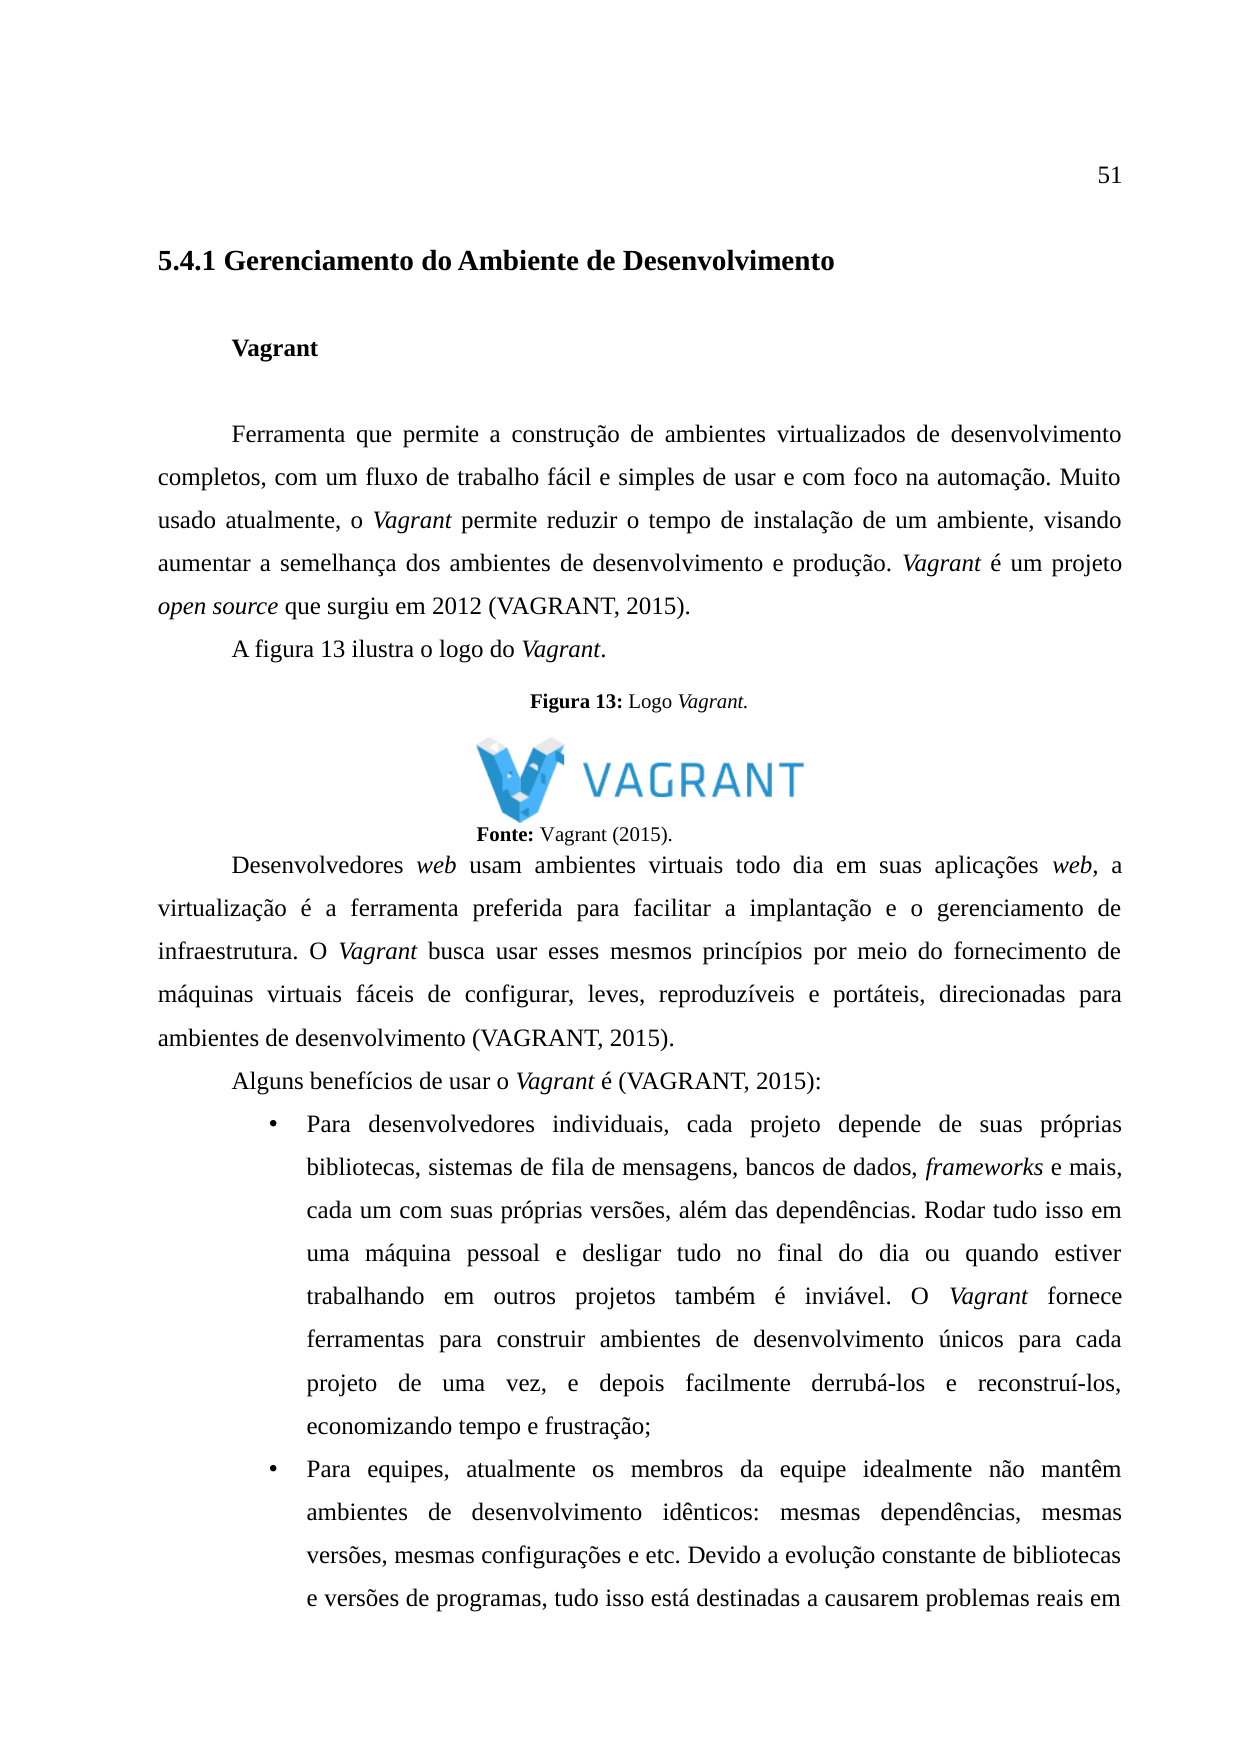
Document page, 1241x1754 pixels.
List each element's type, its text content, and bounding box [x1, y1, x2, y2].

text Fonte: Vagrant (2015). [476, 823, 804, 846]
text Desenvolvedores web usam ambientes virtuais todo dia em suas aplicações web, a virtualização é a ferramenta preferida para facilitar a implantação e o gerenciamento de infraestrutura. O Vagrant busca usar esses mesmos princípios por meio do fornecimento de máquinas virtuais fáceis de configurar, leves, reproduzíveis e portáteis, direcionadas para ambientes de desenvolvimento (VAGRANT, 2015). [158, 850, 1122, 1051]
text Alguns benefícios de usar o Vagrant é (VAGRANT, 2015): [158, 1066, 1122, 1094]
list Para desenvolvedores individuais, cada projeto depende de suas próprias bibliotecas, sistemas de fila de mensagens, bancos de dados, frameworks e mais, cada um com suas próprias versões, além das dependências. Rodar tudo isso em uma máquina pessoal e desligar tudo no final do dia ou quando estiver trabalhando em outros projetos também é inviável. O Vagrant fornece ferramentas para construir ambientes de desenvolvimento únicos para cada projeto de uma vez, e depois facilmente derrubá-los e reconstruí-los, economizando tempo e frustração; [269, 1109, 1122, 1439]
text Vagrant [158, 333, 1122, 361]
text Ferramenta que permite a construção de ambientes virtualizados de desenvolvimento completos, com um fluxo de trabalho fácil e simples de usar e com foco na automação. Muito usado atualmente, o Vagrant permite reduzir o tempo de instalação de um ambiente, visando aumentar a semelhança dos ambientes de desenvolvimento e produção. Vagrant é um projeto open source que surgiu em 2012 (VAGRANT, 2015). [158, 419, 1122, 620]
subtitle 5.4.1 Gerenciamento do Ambiente de Desenvolvimento [158, 243, 1122, 277]
text A figura 13 ilustra o logo do Vagrant. [158, 634, 1122, 663]
picture [476, 737, 804, 823]
list Para equipes, atualmente os membros da equipe idealmente não mantêm ambientes de desenvolvimento idênticos: mesmas dependências, mesmas versões, mesmas configurações e etc. Devido a evolução constante de bibliotecas e versões de programas, tudo isso está destinadas a causarem problemas reais em [269, 1454, 1122, 1612]
text Figura 13: Logo Vagrant. [476, 689, 804, 713]
